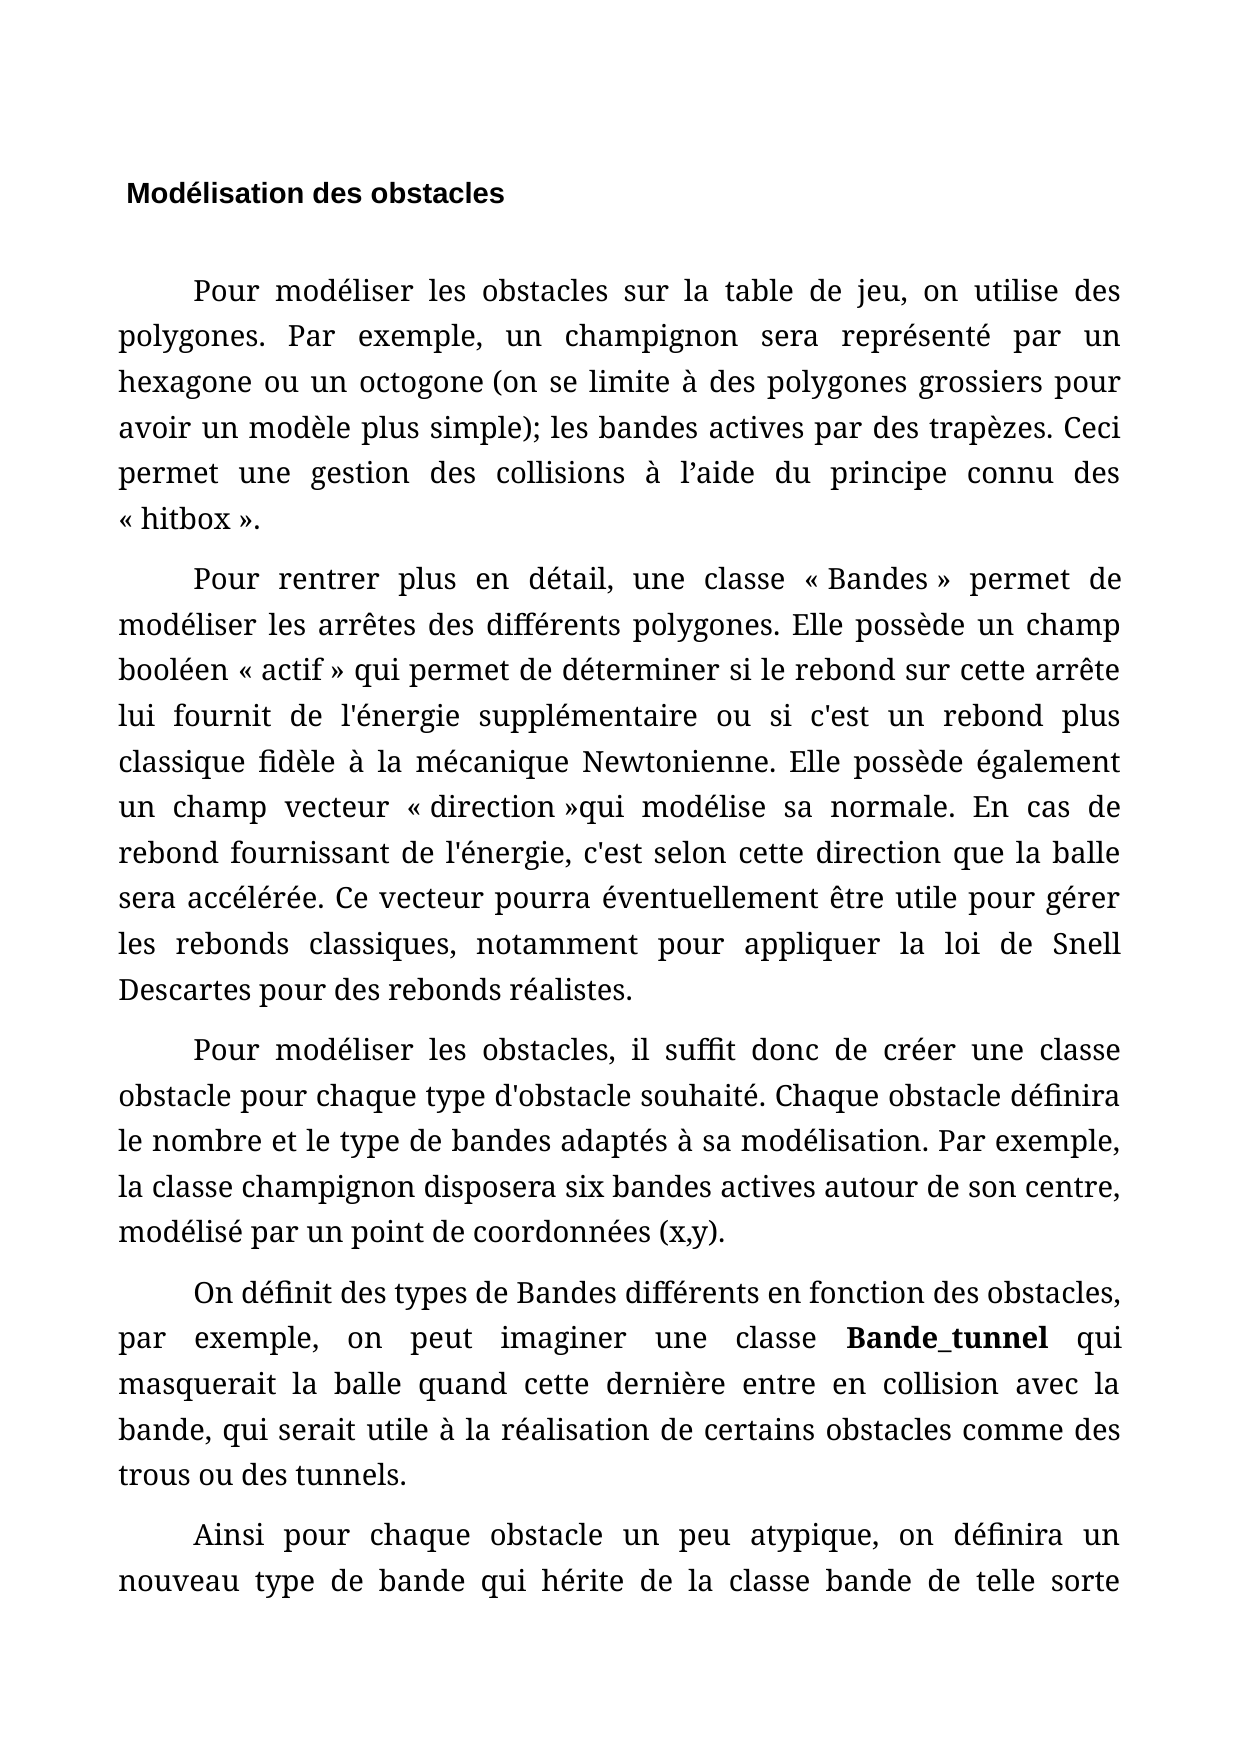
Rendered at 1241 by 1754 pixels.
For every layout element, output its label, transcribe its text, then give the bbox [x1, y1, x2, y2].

text Pour rentrer plus en détail, une classe « Bandes » permet de modéliser les arrêtes des différents polygones. Elle possède un champ booléen « actif » qui permet de déterminer si le rebond sur cette arrête lui fournit de l'énergie supplémentaire ou si c'est un rebond plus classique fidèle à la mécanique Newtonienne. Elle possède également un champ vecteur « direction »qui modélise sa normale. En cas de rebond fournissant de l'énergie, c'est selon cette direction que la balle sera accélérée. Ce vecteur pourra éventuellement être utile pour gérer les rebonds classiques, notamment pour appliquer la loi de Snell Descartes pour des rebonds réalistes. [118, 558, 1122, 1009]
text Pour modéliser les obstacles sur la table de jeu, on utilise des polygones. Par exemple, un champignon sera représenté par un hexagone ou un octogone (on se limite à des polygones grossiers pour avoir un modèle plus simple); les bandes actives par des trapèzes. Ceci permet une gestion des collisions à l’aide du principe connu des « hitbox ». [118, 270, 1122, 538]
text Pour modéliser les obstacles, il suffit donc de créer une classe obstacle pour chaque type d'obstacle souhaité. Chaque obstacle définira le nombre et le type de bandes adaptés à sa modélisation. Par exemple, la classe champignon disposera six bandes actives autour de son centre, modélisé par un point de coordonnées (x,y). [118, 1029, 1122, 1251]
text On définit des types de Bandes différents en fonction des obstacles, par exemple, on peut imaginer une classe Bande_tunnel qui masquerait la balle quand cette dernière entre en collision avec la bande, qui serait utile à la réalisation de certains obstacles comme des trous ou des tunnels. [118, 1272, 1122, 1494]
subtitle Modélisation des obstacles [118, 176, 1122, 210]
text Ainsi pour chaque obstacle un peu atypique, on définira un nouveau type de bande qui hérite de la classe bande de telle sorte [118, 1514, 1122, 1600]
